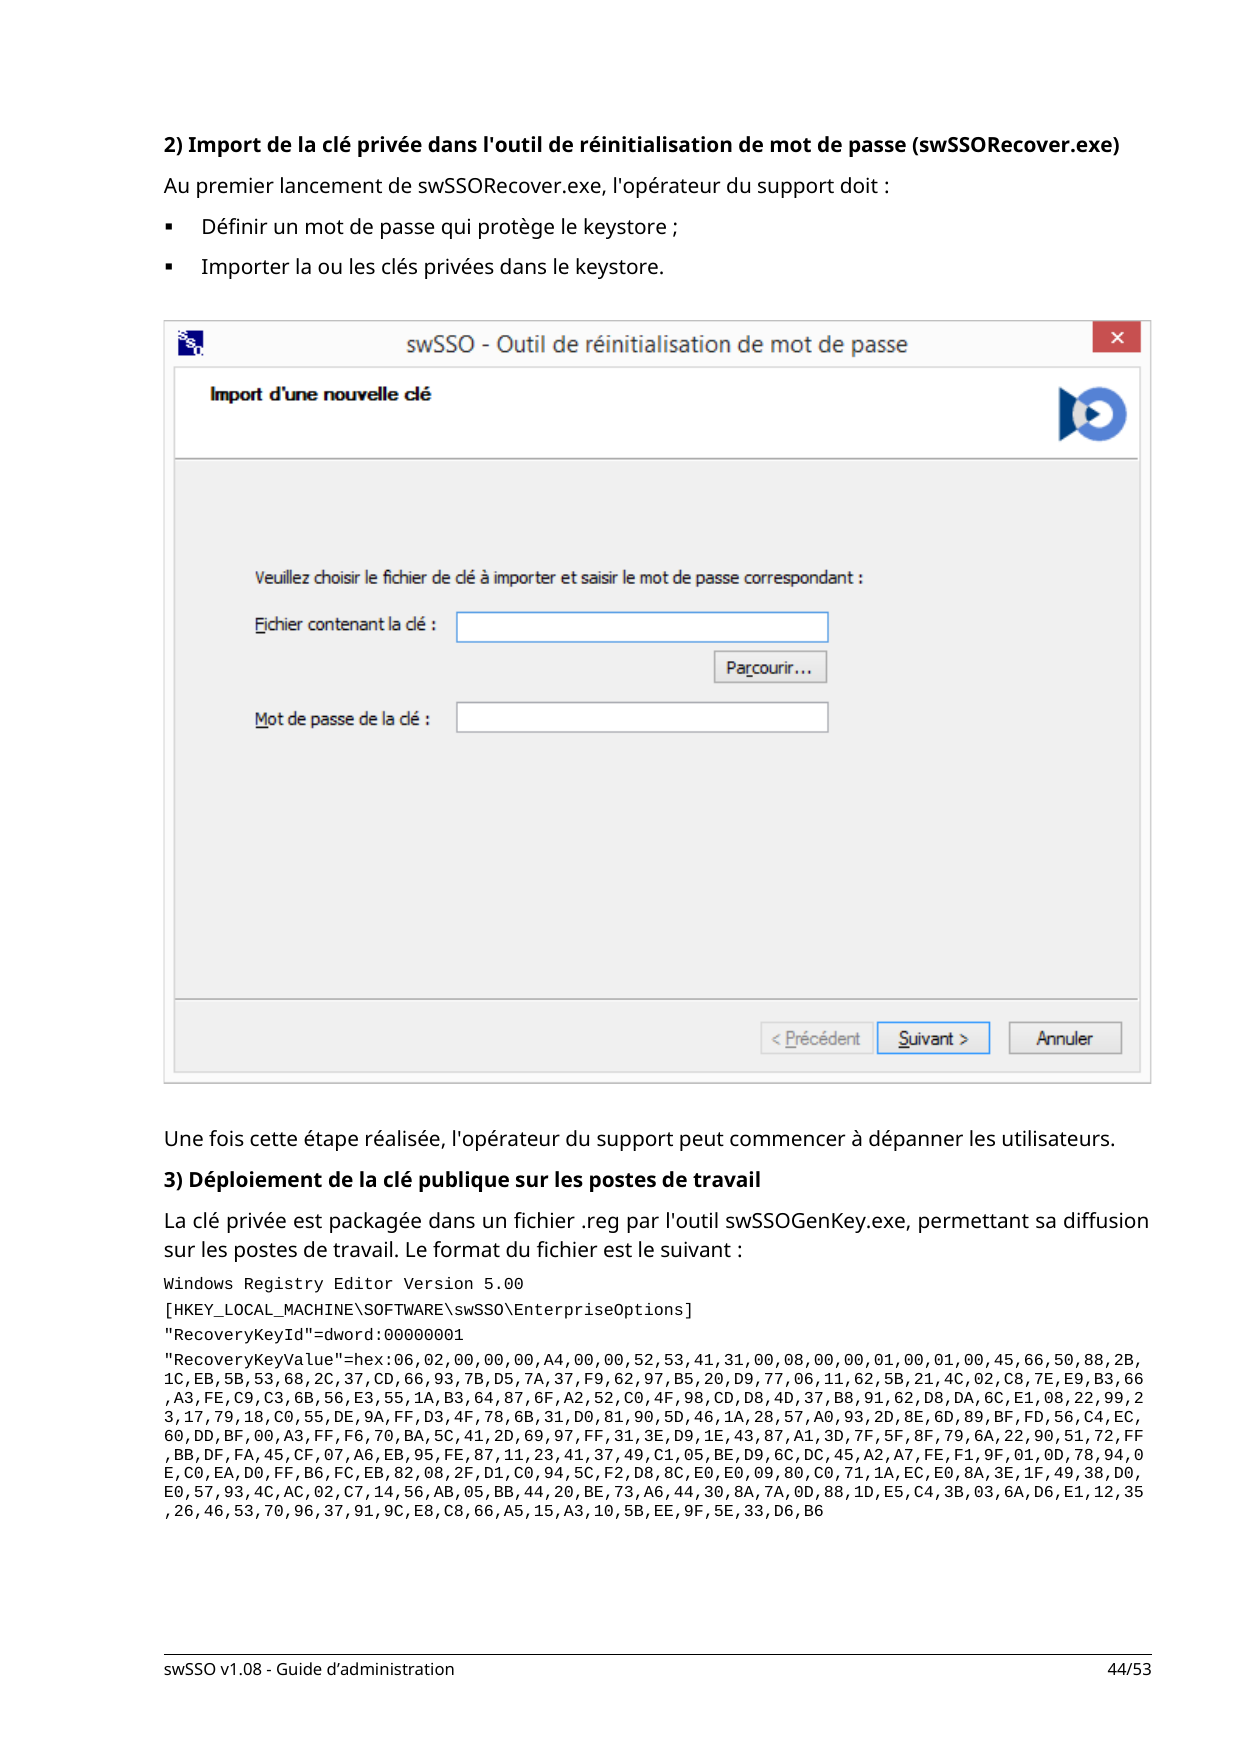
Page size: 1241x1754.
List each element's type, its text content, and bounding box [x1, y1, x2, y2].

text "RecoveryKeyValue"=hex:06,02,00,00,00,A4,00,00,52,53,41,31,00,08,00,00,01,00,01,00,45,66,50,88,2B,1C,EB,5B,53,68,2C,37,CD,66,93,7B,D5,7A,37,F9,62,97,B5,20,D9,77,06,11,62,5B,21,4C,02,C8,7E,E9,B3,66,A3,FE,C9,C3,6B,56,E3,55,1A,B3,64,87,6F,A2,52,C0,4F,98,CD,D8,4D,37,B8,91,62,D8,DA,6C,E1,08,22,99,23,17,79,18,C0,55,DE,9A,FF,D3,4F,78,6B,31,D0,81,90,5D,46,1A,28,57,A0,93,2D,8E,6D,89,BF,FD,56,C4,EC,60,DD,BF,00,A3,FF,F6,70,BA,5C,41,2D,69,97,FF,31,3E,D9,1E,43,87,A1,3D,7F,5F,8F,79,6A,22,90,51,72,FF,BB,DF,FA,45,CF,07,A6,EB,95,FE,87,11,23,41,37,49,C1,05,BE,D9,6C,DC,45,A2,A7,FE,F1,9F,01,0D,78,94,0E,C0,EA,D0,FF,B6,FC,EB,82,08,2F,D1,C0,94,5C,F2,D8,8C,E0,E0,09,80,C0,71,1A,EC,E0,8A,3E,1F,49,38,D0,E0,57,93,4C,AC,02,C7,14,56,AB,05,BB,44,20,BE,73,A6,44,30,8A,7A,0D,88,1D,E5,C4,3B,03,6A,D6,E1,12,35,26,46,53,70,96,37,91,9C,E8,C8,66,A5,15,A3,10,5B,EE,9F,5E,33,D6,B6 [164, 1352, 1152, 1521]
text [HKEY_LOCAL_MACHINE\SOFTWARE\swSSO\EnterpriseOptions] [164, 1301, 1152, 1320]
text 2) Import de la clé privée dans l'outil de réinitialisation de mot de passe (swSSORecover.exe) [164, 131, 1152, 159]
text La clé privée est packagée dans un fichier .reg par l'outil swSSOGenKey.exe, permettant sa diffusion sur les postes de travail. Le format du fichier est le suivant : [164, 1206, 1152, 1263]
list Définir un mot de passe qui protège le keystore ; [164, 212, 1152, 240]
text Une fois cette étape réalisée, l'opérateur du support peut commencer à dépanner les utilisateurs. [164, 1124, 1152, 1153]
text 3) Déploiement de la clé publique sur les postes de travail [164, 1166, 1152, 1194]
text Windows Registry Editor Version 5.00 [164, 1276, 1152, 1295]
text "RecoveryKeyId"=dword:00000001 [164, 1326, 1152, 1345]
list Importer la ou les clés privées dans le keystore. [164, 252, 1152, 280]
text Au premier lancement de swSSORecover.exe, l'opérateur du support doit : [164, 172, 1152, 200]
picture [163, 320, 1152, 1084]
